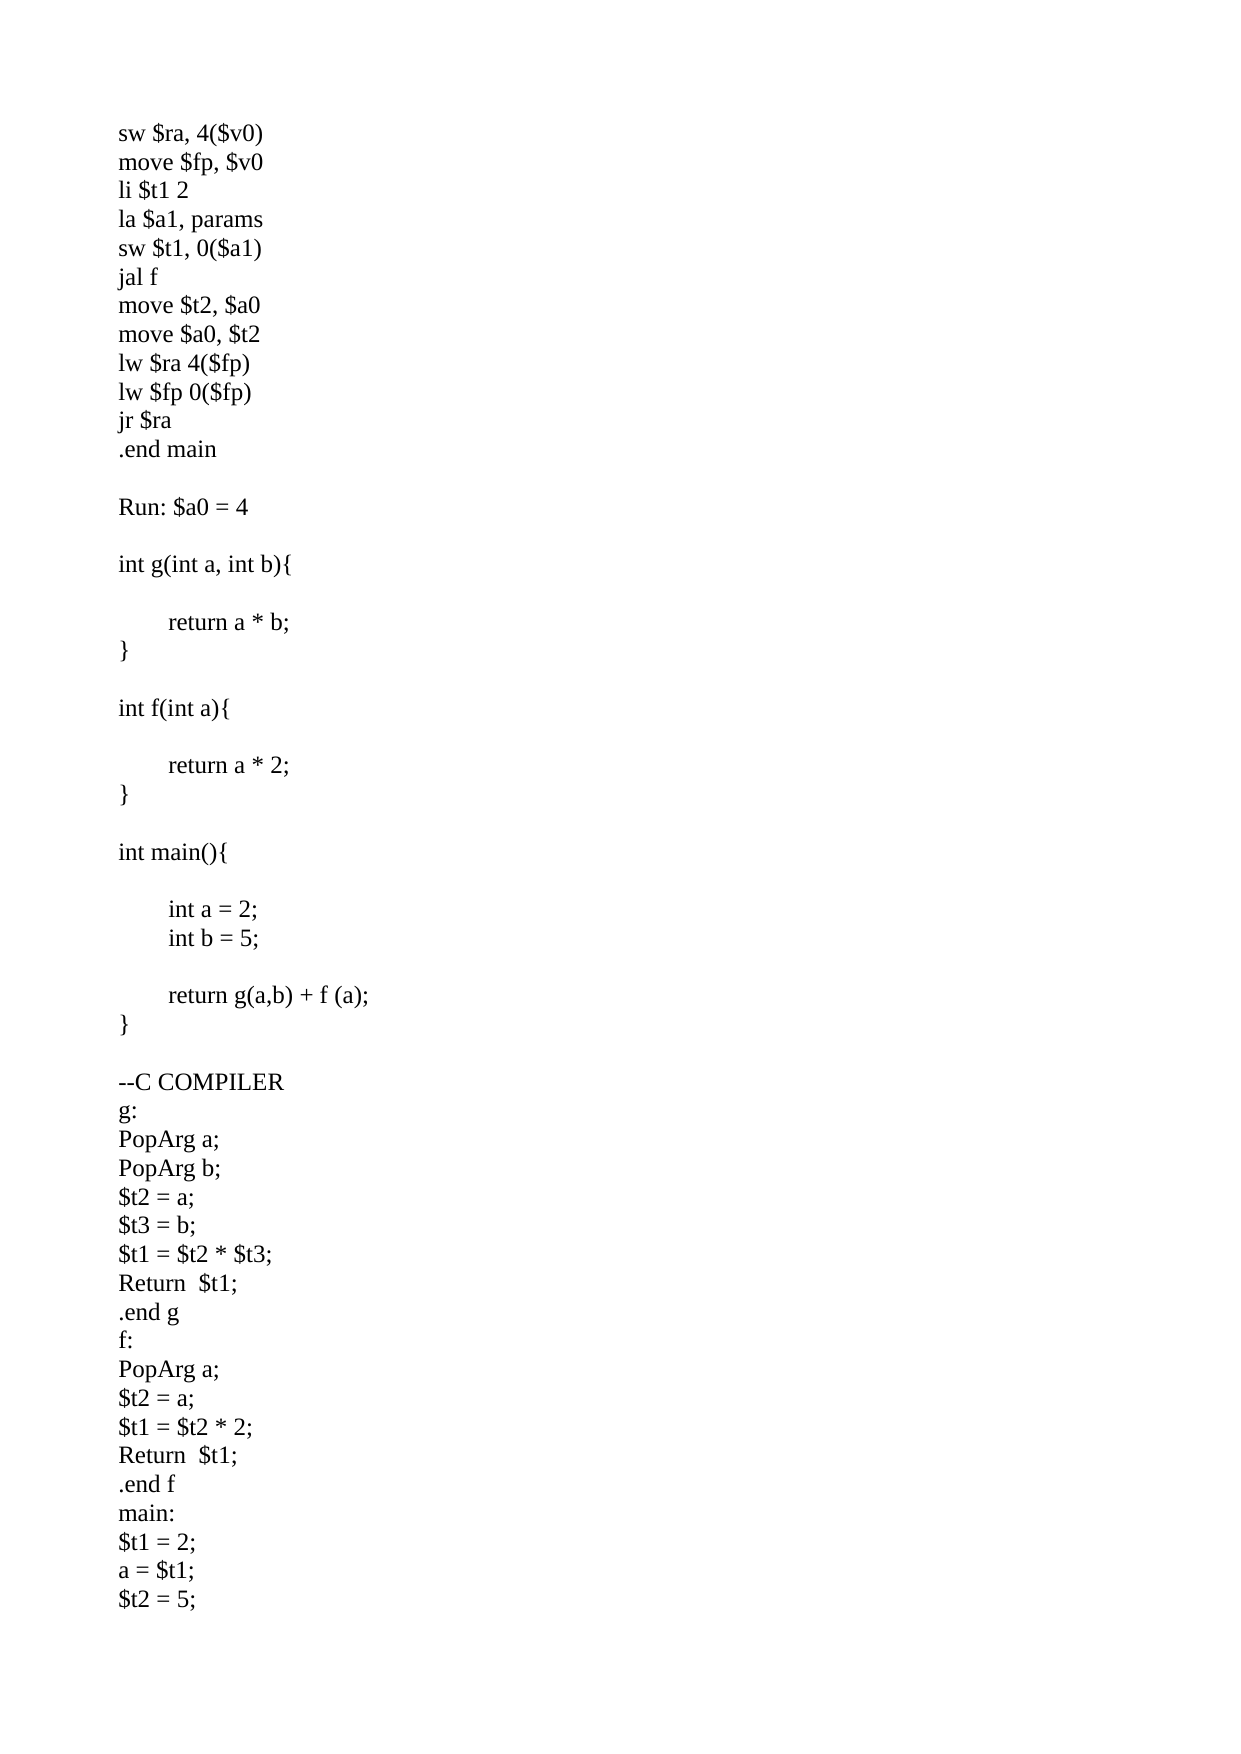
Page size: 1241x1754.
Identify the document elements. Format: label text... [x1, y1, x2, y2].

text sw $t1, 0($a1) [118, 233, 1122, 262]
text g: [118, 1096, 1122, 1124]
text return a * 2; [118, 751, 1122, 779]
text return g(a,b) + f (a); [118, 981, 1122, 1009]
text li $t1 2 [118, 176, 1122, 204]
text int a = 2; [118, 894, 1122, 923]
text $t1 = 2; [118, 1527, 1122, 1556]
text PopArg b; [118, 1153, 1122, 1182]
text } [118, 1009, 1122, 1038]
text int g(int a, int b){ [118, 549, 1122, 578]
text } [118, 779, 1122, 808]
text int b = 5; [118, 923, 1122, 952]
text la $a1, params [118, 204, 1122, 233]
text .end main [118, 434, 1122, 463]
text $t1 = $t2 * 2; [118, 1412, 1122, 1441]
text PopArg a; [118, 1354, 1122, 1383]
text Return $t1; [118, 1268, 1122, 1297]
text a = $t1; [118, 1556, 1122, 1584]
text int f(int a){ [118, 693, 1122, 722]
text return a * b; [118, 607, 1122, 636]
text main: [118, 1498, 1122, 1527]
text lw $ra 4($fp) [118, 348, 1122, 377]
text $t2 = a; [118, 1383, 1122, 1412]
text $t2 = 5; [118, 1584, 1122, 1613]
text $t2 = a; [118, 1182, 1122, 1211]
text PopArg a; [118, 1124, 1122, 1153]
text } [118, 636, 1122, 664]
text f: [118, 1326, 1122, 1354]
text lw $fp 0($fp) [118, 377, 1122, 406]
text --C COMPILER [118, 1067, 1122, 1096]
text .end f [118, 1469, 1122, 1498]
text sw $ra, 4($v0) [118, 118, 1122, 147]
text Run: $a0 = 4 [118, 492, 1122, 521]
text move $fp, $v0 [118, 147, 1122, 176]
text move $t2, $a0 [118, 291, 1122, 319]
text Return $t1; [118, 1441, 1122, 1469]
text int main(){ [118, 837, 1122, 866]
text $t1 = $t2 * $t3; [118, 1239, 1122, 1268]
text jal f [118, 262, 1122, 291]
text move $a0, $t2 [118, 319, 1122, 348]
text .end g [118, 1297, 1122, 1326]
text jr $ra [118, 406, 1122, 434]
text $t3 = b; [118, 1211, 1122, 1239]
